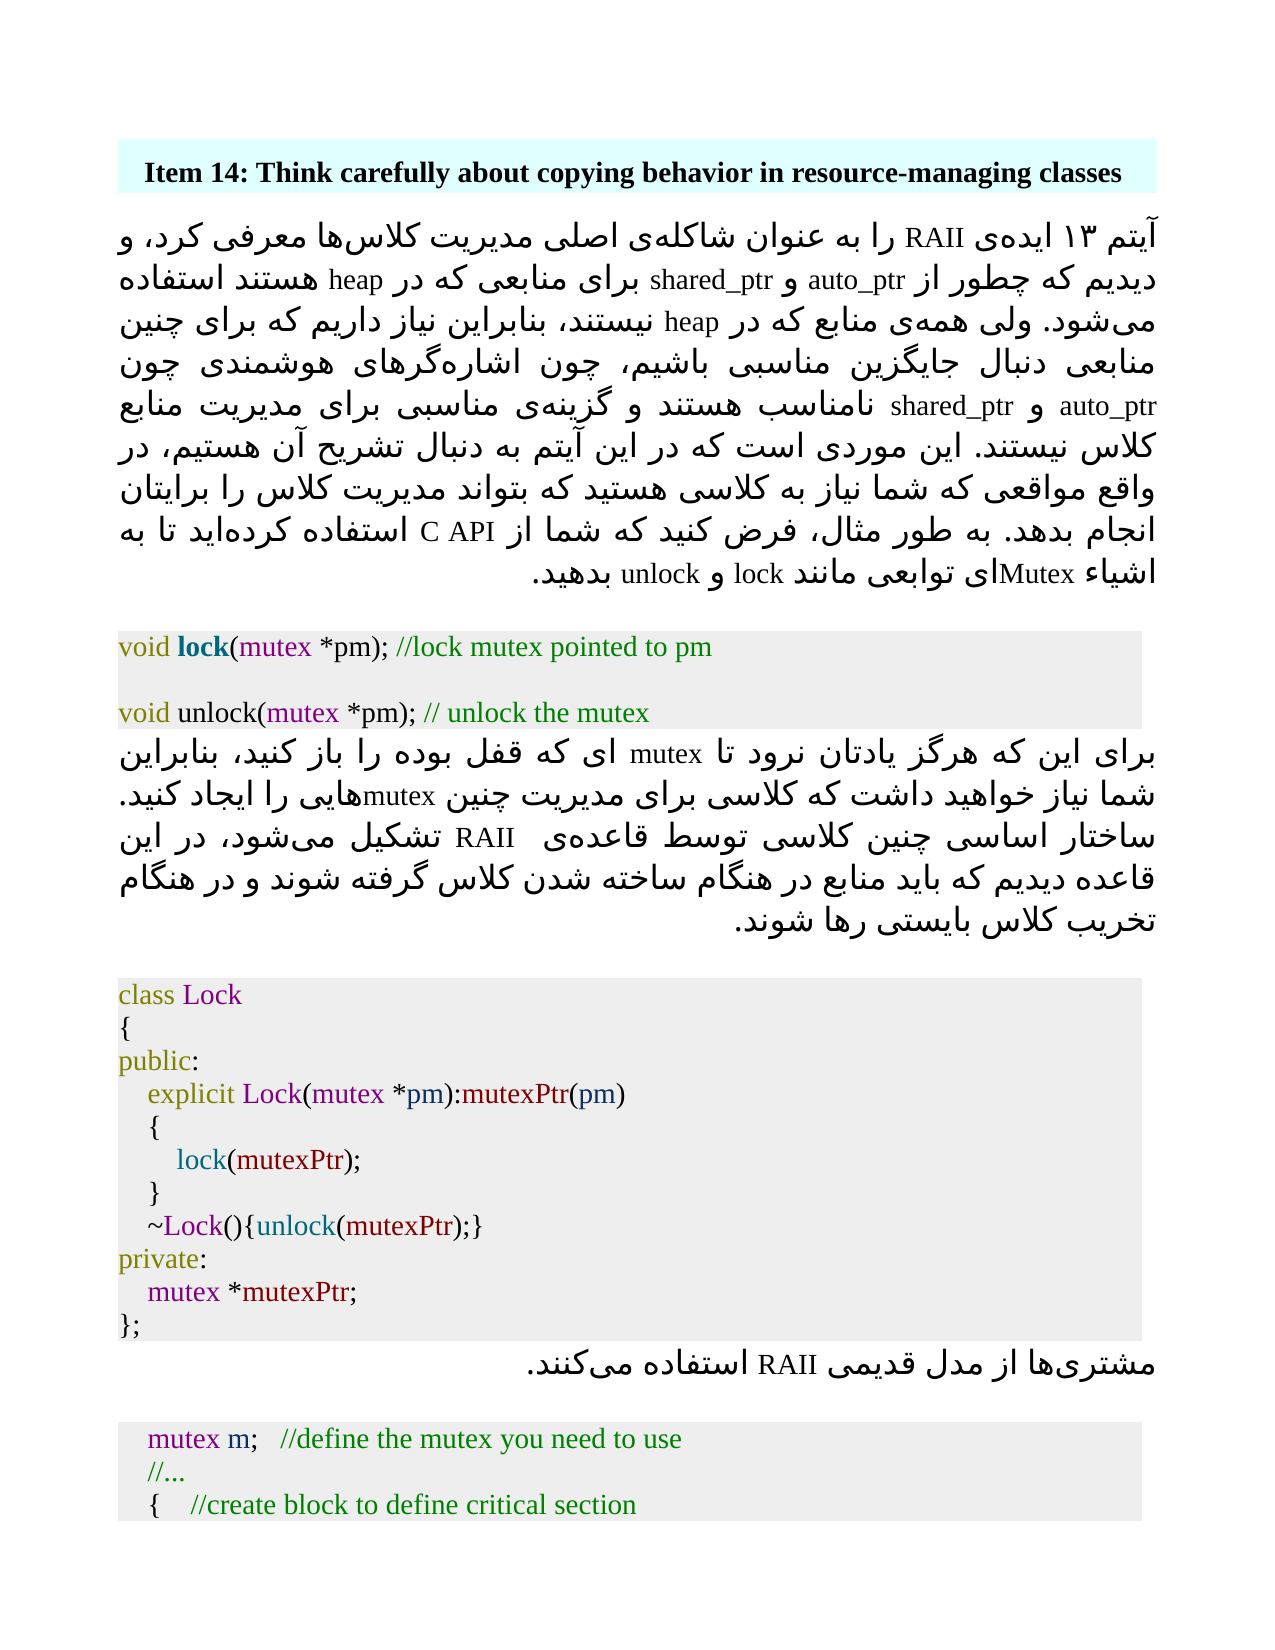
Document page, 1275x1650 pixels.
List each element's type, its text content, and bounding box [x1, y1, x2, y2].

text { [118, 1110, 1142, 1143]
text }; [118, 1308, 1142, 1341]
text برای این که هرگز یادتان نرود تا mutex ای که قفل بوده را باز کنید، بنابراین شما نیاز خواهید داشت که کلاسی برای مدیریت چنین mutex‌هایی را ایجاد کنید. ساختار اساسی چنین کلاسی توسط قاعده‌ی RAII تشکیل می‌شود، در این قاعده دیدیم که باید منابع در هنگام ساخته شدن کلاس گرفته شوند و در هنگام تخریب کلاس بایستی رها شوند. [118, 729, 1157, 939]
text آیتم ۱۳ ایده‌ی RAII را به عنوان شاکله‌ی اصلی مدیریت کلاس‌ها معرفی کرد، و دیدیم که چطور از auto_ptr و shared_ptr برای منابعی که در heap هستند استفاده می‌شود. ولی همه‌ی منابع که در heap نیستند، بنابراین نیاز داریم که برای چنین منابعی دنبال جایگزین مناسبی باشیم، چون اشاره‌گر‌های هوشمندی چون auto_ptr و shared_ptr نامناسب هستند و گزینه‌ی مناسبی برای مدیریت منابع کلاس نیستند. این موردی است که در این آیتم به دنبال تشریح آن هستیم، در واقع مواقعی که شما نیاز به کلاسی هستید که بتواند مدیریت کلاس را برایتان انجام بدهد. به طور مثال، فرض کنید که شما از C API استفاده کرده‌اید تا به اشیاء Mutex‌ای توابعی مانند lock و unlock بدهید. [118, 214, 1157, 592]
text void unlock(mutex *pm); // unlock the mutex [118, 697, 1142, 729]
text { [118, 1011, 1142, 1044]
text private: [118, 1242, 1142, 1275]
text class Lock [118, 978, 1142, 1011]
text mutex m; //define the mutex you need to use [118, 1422, 1142, 1455]
text مشتری‌ها از مدل قدیمی RAII استفاده می‌کنند. [118, 1341, 1157, 1383]
text void lock(mutex *pm); //lock mutex pointed to pm [118, 631, 1142, 663]
text { //create block to define critical section [118, 1488, 1142, 1521]
text public: [118, 1044, 1142, 1077]
text ~Lock(){unlock(mutexPtr);} [118, 1209, 1142, 1242]
text mutex *mutexPtr; [118, 1275, 1142, 1308]
text lock(mutexPtr); [118, 1143, 1142, 1176]
text //... [118, 1455, 1142, 1488]
text explicit Lock(mutex *pm):mutexPtr(pm) [118, 1077, 1142, 1110]
subtitle Item 14: Think carefully about copying behavior in resource-managing classes [118, 139, 1157, 193]
text } [118, 1176, 1142, 1209]
